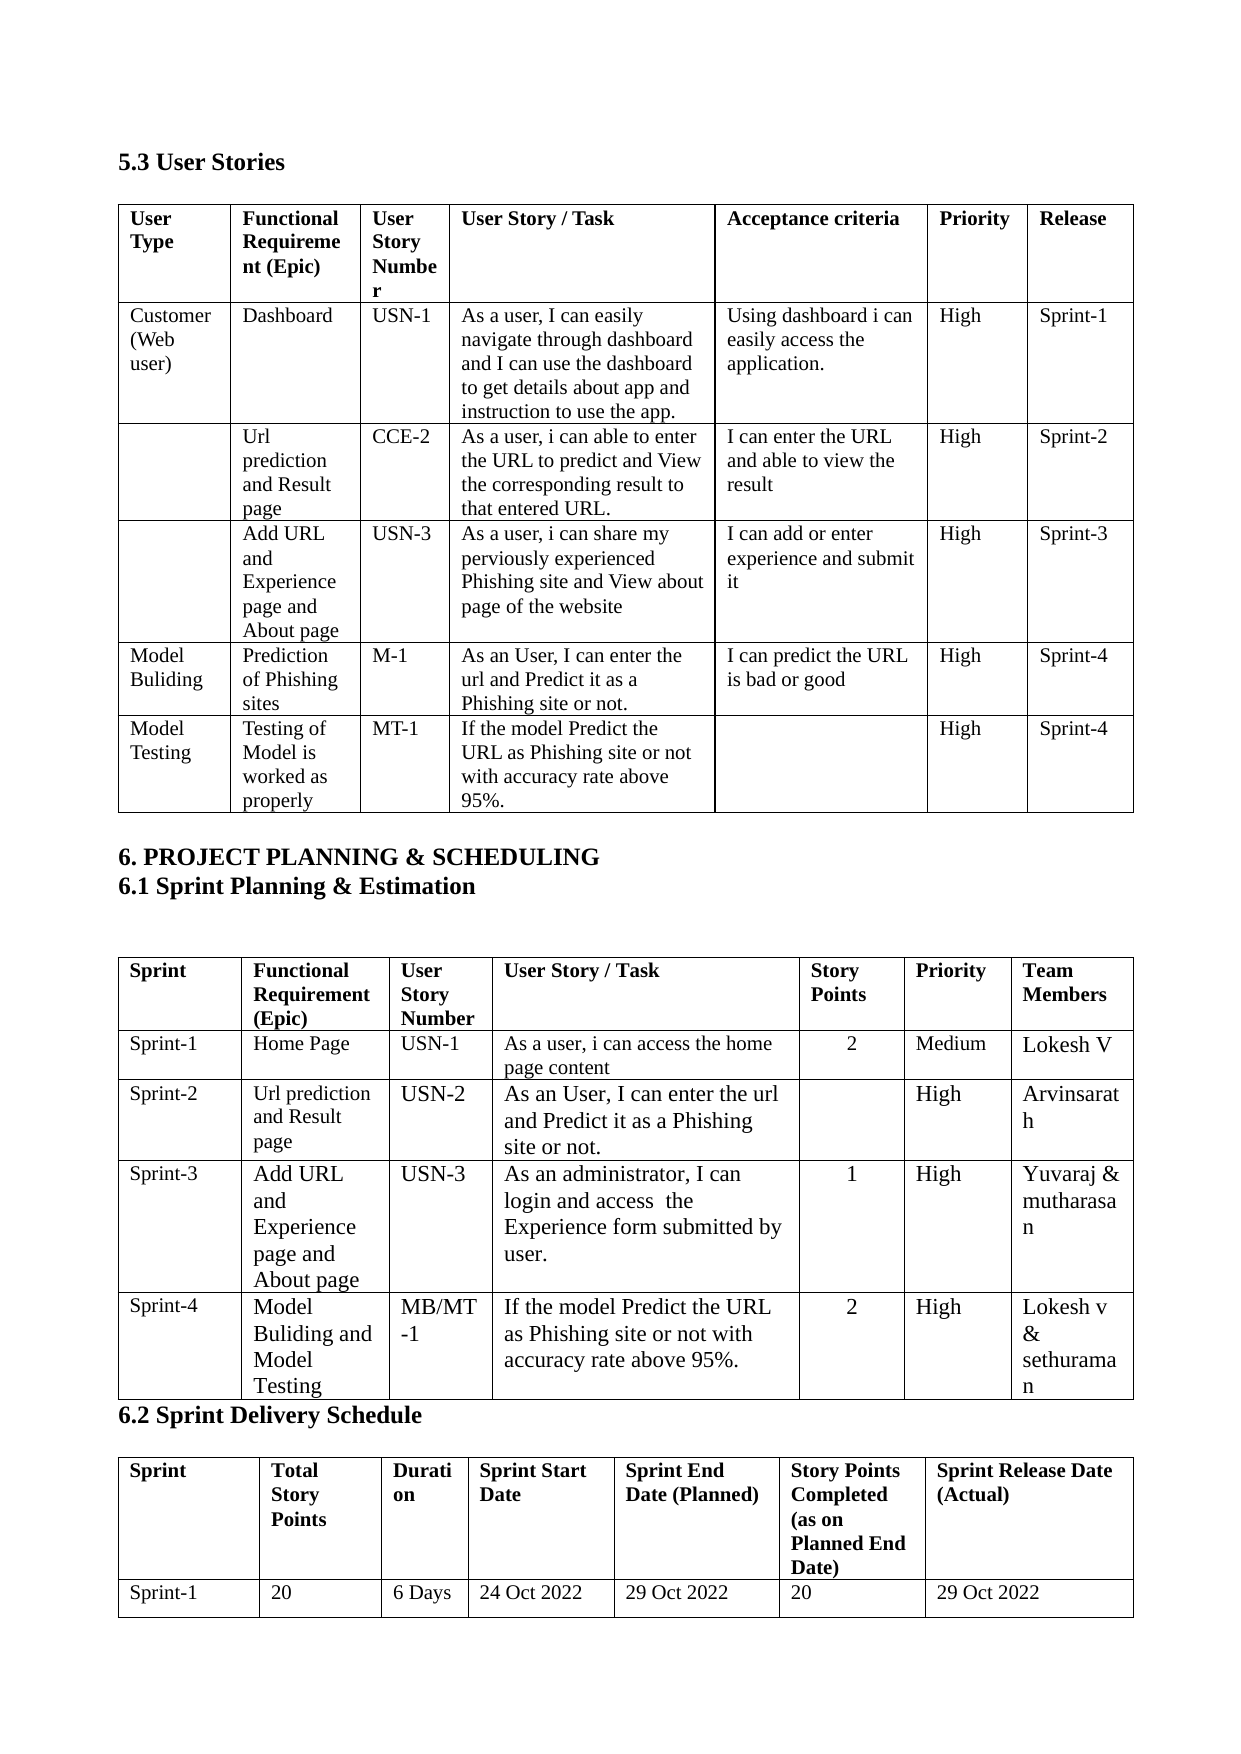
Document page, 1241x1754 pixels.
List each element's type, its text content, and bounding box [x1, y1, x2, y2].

table_cell I can add or enter experience and submit it [716, 521, 927, 642]
table_cell 2 [800, 1293, 904, 1399]
table_cell Sprint-4 [1028, 716, 1133, 812]
table_cell 29 Oct 2022 [926, 1580, 1133, 1617]
table_header Story Points Completed (as on Planned End Date) [780, 1458, 925, 1579]
table_cell As an User, I can enter the url and Predict it as a Phishing site or not. [450, 643, 714, 715]
table_cell [119, 424, 230, 520]
table_cell USN-2 [390, 1080, 492, 1159]
table_cell Model Buliding [119, 643, 230, 715]
table_cell As a user, I can easily navigate through dashboard and I can use the dashboard to get details about app and instruction to use the app. [450, 303, 714, 423]
table_cell As an User, I can enter the url and Predict it as a Phishing site or not. [493, 1080, 799, 1159]
table_header Sprint Release Date (Actual) [926, 1458, 1133, 1579]
table_cell Add URL and Experience page and About page [231, 521, 360, 642]
table_cell 1 [800, 1161, 904, 1292]
table_cell Customer (Web user) [119, 303, 230, 423]
table_cell Lokesh v & sethuraman [1012, 1293, 1133, 1399]
table_cell 6 Days [382, 1580, 468, 1617]
table_cell Sprint-3 [1028, 521, 1133, 642]
table_cell USN-1 [361, 303, 449, 423]
table_cell High [928, 643, 1027, 715]
table_cell Sprint-3 [119, 1161, 241, 1292]
table_header Functional Requirement (Epic) [242, 958, 389, 1030]
table_cell Home Page [242, 1031, 389, 1079]
text 6.2 Sprint Delivery Schedule [118, 1400, 1122, 1428]
table_cell USN-3 [361, 521, 449, 642]
table_cell If the model Predict the URL as Phishing site or not with accuracy rate above 95%. [450, 716, 714, 812]
table_cell 24 Oct 2022 [469, 1580, 614, 1617]
table_header Story Points [800, 958, 904, 1030]
table_cell High [928, 303, 1027, 423]
table_cell Dashboard [231, 303, 360, 423]
table_cell MB/MT -1 [390, 1293, 492, 1399]
table_header User Type [119, 205, 230, 302]
table_header Acceptance criteria [716, 205, 927, 302]
table_cell Medium [905, 1031, 1011, 1079]
table_cell Yuvaraj & mutharasan [1012, 1161, 1133, 1292]
table_cell Sprint-4 [1028, 643, 1133, 715]
table_cell Sprint-2 [119, 1080, 241, 1159]
table_header User Story Number [390, 958, 492, 1030]
table_cell [800, 1080, 904, 1159]
text 6.1 Sprint Planning & Estimation [118, 871, 1122, 899]
table_header Total Story Points [260, 1458, 381, 1579]
table_cell Prediction of Phishing sites [231, 643, 360, 715]
table_cell Model Testing [119, 716, 230, 812]
table_cell MT-1 [361, 716, 449, 812]
table_cell Sprint-1 [1028, 303, 1133, 423]
table_cell Arvinsarath [1012, 1080, 1133, 1159]
table_cell High [928, 716, 1027, 812]
table_header Priority [928, 205, 1027, 302]
table_cell 2 [800, 1031, 904, 1079]
table_cell Url prediction and Result page [242, 1080, 389, 1159]
table_header User Story / Task [493, 958, 799, 1030]
table_cell Using dashboard i can easily access the application. [716, 303, 927, 423]
table_cell Sprint-1 [119, 1031, 241, 1079]
table_cell High [905, 1080, 1011, 1159]
table_header Release [1028, 205, 1133, 302]
table_cell Add URL and Experience page and About page [242, 1161, 389, 1292]
table_header Functional Requirement (Epic) [231, 205, 360, 302]
table_cell High [905, 1161, 1011, 1292]
table_cell High [928, 424, 1027, 520]
table_cell 20 [260, 1580, 381, 1617]
table_header Sprint [119, 1458, 259, 1579]
table_cell High [928, 521, 1027, 642]
table_header Duration [382, 1458, 468, 1579]
table_cell Sprint-2 [1028, 424, 1133, 520]
table_cell As a user, i can able to enter the URL to predict and View the corresponding result to that entered URL. [450, 424, 714, 520]
table_cell [119, 521, 230, 642]
table_header User Story Number [361, 205, 449, 302]
table_cell 29 Oct 2022 [615, 1580, 779, 1617]
table_cell Testing of Model is worked as properly [231, 716, 360, 812]
text 6. PROJECT PLANNING & SCHEDULING [118, 842, 1122, 871]
table_header Sprint End Date (Planned) [615, 1458, 779, 1579]
table_cell I can enter the URL and able to view the result [716, 424, 927, 520]
table_cell Model Buliding and Model Testing [242, 1293, 389, 1399]
table_cell USN-1 [390, 1031, 492, 1079]
table_cell High [905, 1293, 1011, 1399]
table_cell M-1 [361, 643, 449, 715]
table_cell As a user, i can share my perviously experienced Phishing site and View about page of the website [450, 521, 714, 642]
table_header Priority [905, 958, 1011, 1030]
table_cell Sprint-1 [119, 1580, 259, 1617]
table_cell Lokesh V [1012, 1031, 1133, 1079]
table_header Team Members [1012, 958, 1133, 1030]
table_cell As an administrator, I can login and access the Experience form submitted by user. [493, 1161, 799, 1292]
table_cell [716, 716, 927, 812]
table_cell USN-3 [390, 1161, 492, 1292]
table_cell Url prediction and Result page [231, 424, 360, 520]
table_cell 20 [780, 1580, 925, 1617]
table_header User Story / Task [450, 205, 714, 302]
text 5.3 User Stories [118, 147, 1122, 176]
table_cell I can predict the URL is bad or good [716, 643, 927, 715]
table_cell CCE-2 [361, 424, 449, 520]
table_header Sprint Start Date [469, 1458, 614, 1579]
table_cell Sprint-4 [119, 1293, 241, 1399]
table_cell As a user, i can access the home page content [493, 1031, 799, 1079]
table_header Sprint [119, 958, 241, 1030]
table_cell If the model Predict the URL as Phishing site or not with accuracy rate above 95%. [493, 1293, 799, 1399]
